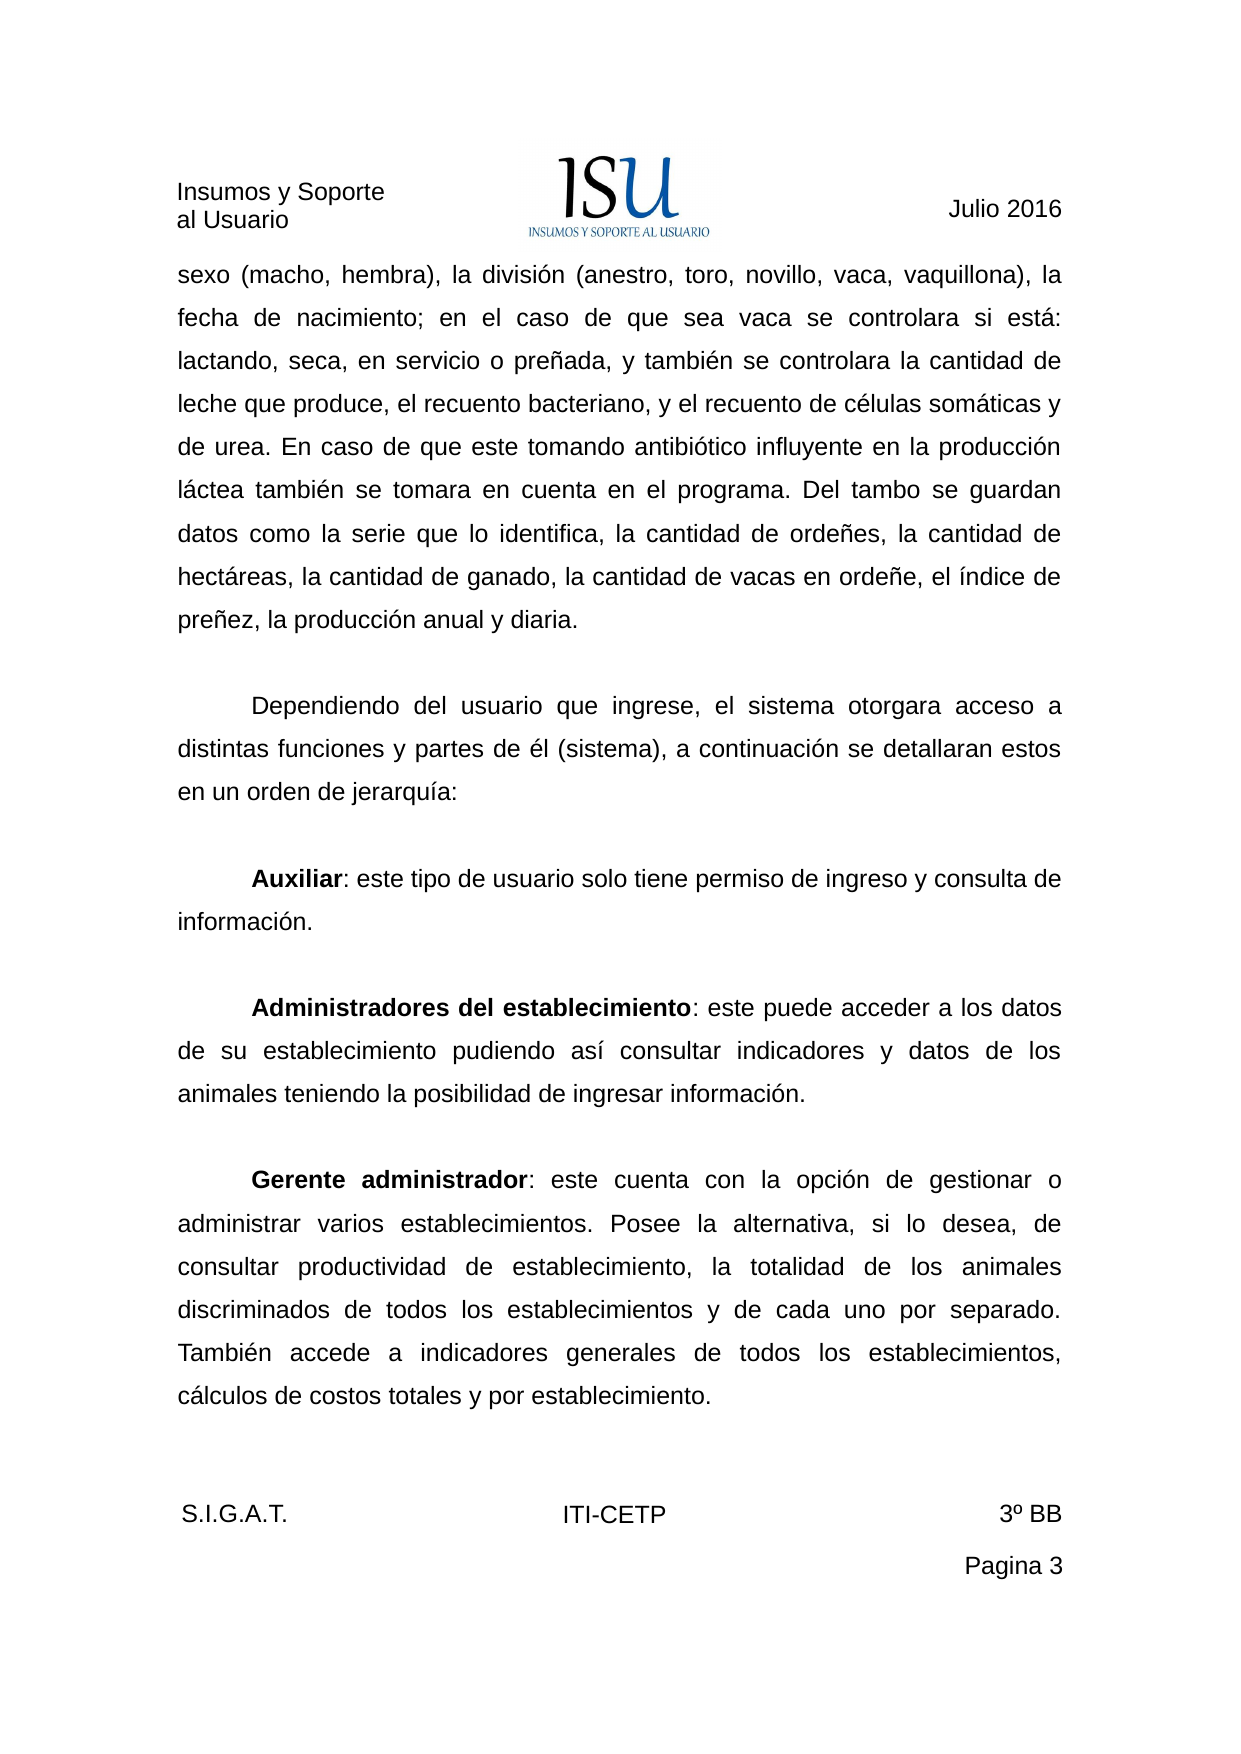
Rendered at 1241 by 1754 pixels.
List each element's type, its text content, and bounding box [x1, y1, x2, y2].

text Auxiliar: este tipo de usuario solo tiene permiso de ingreso y consulta de información. [177, 863, 1063, 935]
text sexo (macho, hembra), la división (anestro, toro, novillo, vaca, vaquillona), la fecha de nacimiento; en el caso de que sea vaca se controlara si está: lactando, seca, en servicio o preñada, y también se controlara la cantidad de leche que produce, el recuento bacteriano, y el recuento de células somáticas y de urea. En caso de que este tomando antibiótico influyente en la producción láctea también se tomara en cuenta en el programa. Del tambo se guardan datos como la serie que lo identifica, la cantidad de ordeñes, la cantidad de hectáreas, la cantidad de ganado, la cantidad de vacas en ordeñe, el índice de preñez, la producción anual y diaria. [177, 260, 1063, 633]
text Dependiendo del usuario que ingrese, el sistema otorgara acceso a distintas funciones y partes de él (sistema), a continuación se detallaran estos en un orden de jerarquía: [177, 691, 1063, 806]
text Administradores del establecimiento: este puede acceder a los datos de su establecimiento pudiendo así consultar indicadores y datos de los animales teniendo la posibilidad de ingresar información. [177, 993, 1063, 1108]
text Gerente administrador: este cuenta con la opción de gestionar o administrar varios establecimientos. Posee la alternativa, si lo desea, de consultar productividad de establecimiento, la totalidad de los animales discriminados de todos los establecimientos y de cada uno por separado. También accede a indicadores generales de todos los establecimientos, cálculos de costos totales y por establecimiento. [177, 1165, 1063, 1410]
